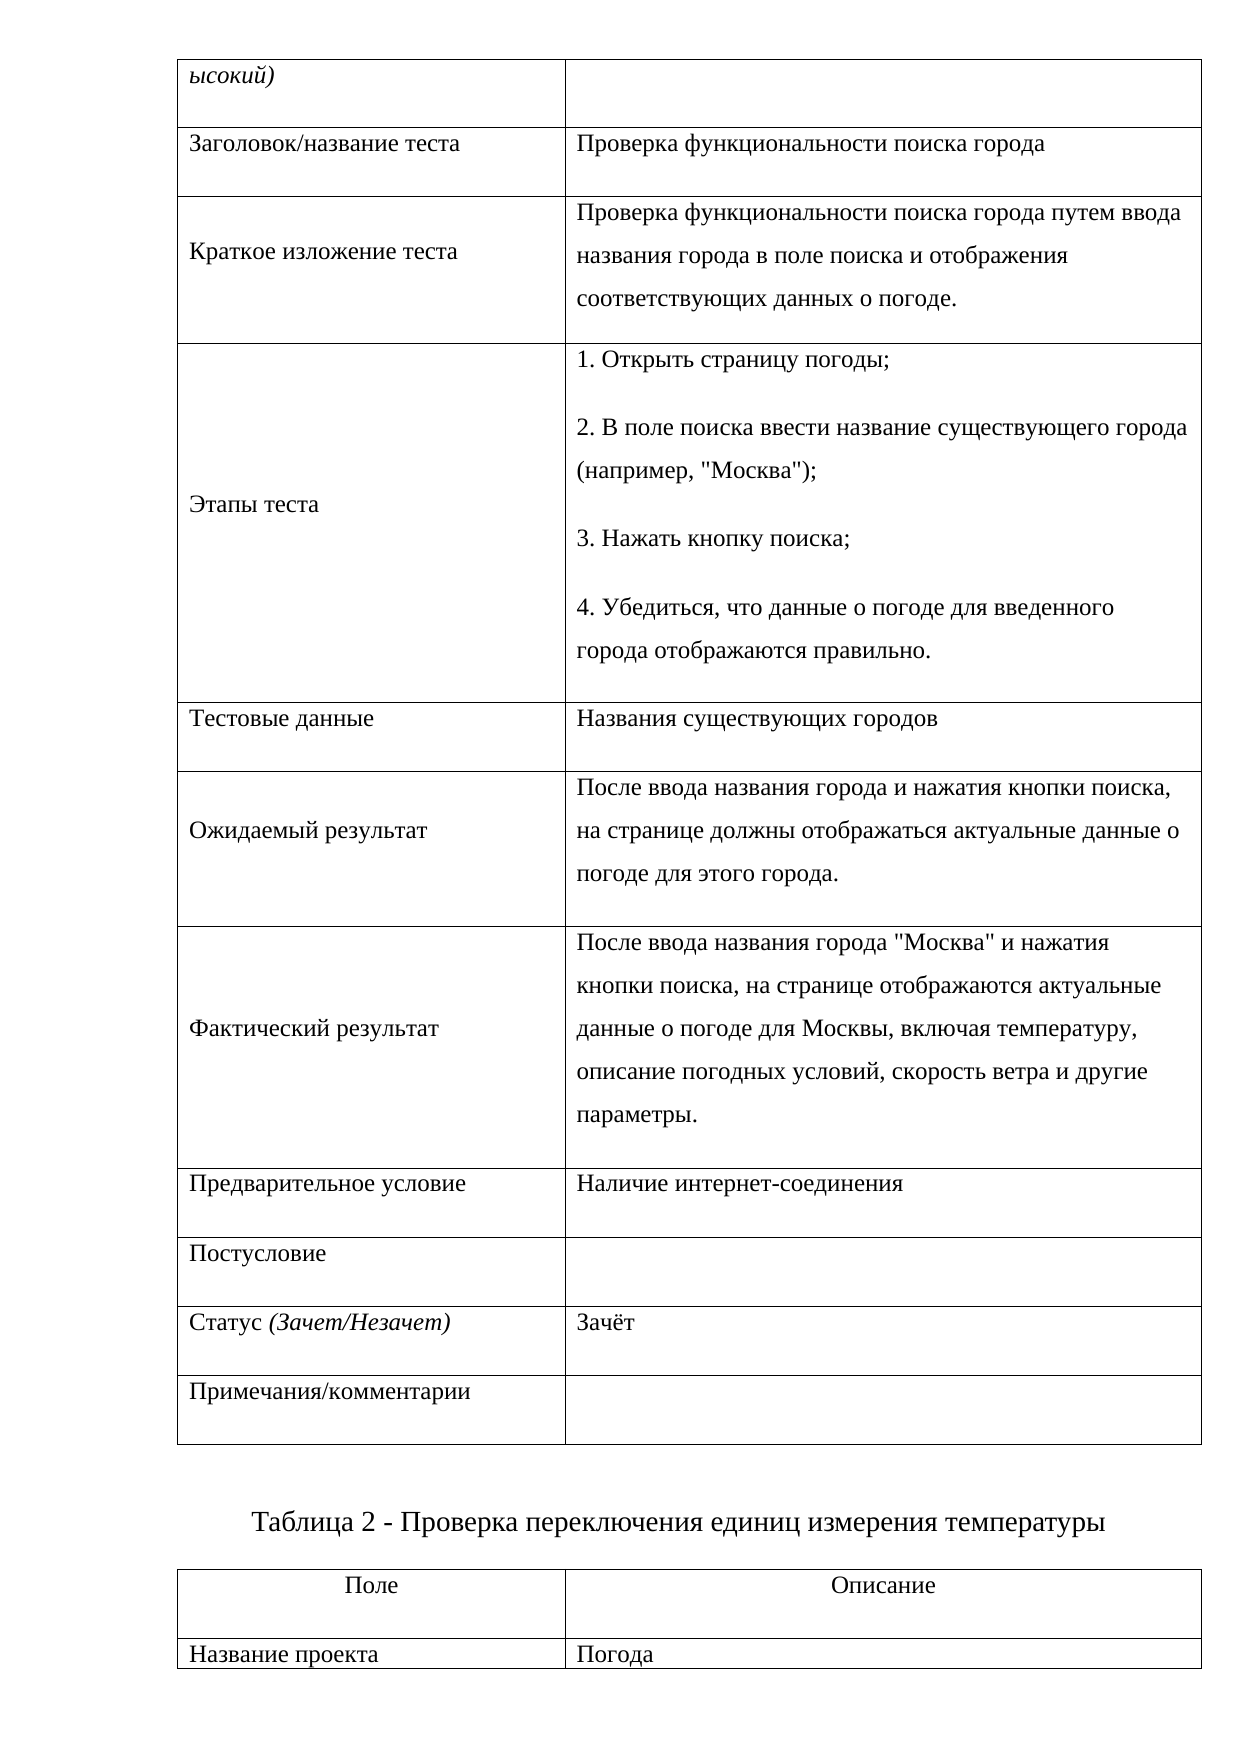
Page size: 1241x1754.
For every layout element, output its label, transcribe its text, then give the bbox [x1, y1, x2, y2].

table_cell Статус (Зачет/Незачет) [178, 1307, 565, 1375]
table_cell Этапы теста [178, 344, 565, 702]
table_cell Предварительное условие [178, 1169, 565, 1237]
table_cell [566, 1238, 1201, 1306]
table_cell Погода [566, 1639, 1201, 1668]
table_cell Фактический результат [178, 927, 565, 1167]
table_cell Тестовые данные [178, 703, 565, 771]
table_cell Краткое изложение теста [178, 197, 565, 343]
table_cell После ввода названия города "Москва" и нажатия кнопки поиска, на странице отображаются актуальные данные о погоде для Москвы, включая температуру, описание погодных условий, скорость ветра и другие параметры. [566, 927, 1201, 1167]
table_cell Названия существующих городов [566, 703, 1201, 771]
table_cell Постусловие [178, 1238, 565, 1306]
table_cell ысокий) [178, 60, 565, 127]
table_cell Примечания/комментарии [178, 1376, 565, 1444]
table_cell Название проекта [178, 1639, 565, 1668]
text Таблица 2 - Проверка переключения единиц измерения температуры [177, 1504, 1122, 1537]
table_cell 1. Открыть страницу погоды; 2. В поле поиска ввести название существующего города (например, "Москва"); 3. Нажать кнопку поиска; 4. Убедиться, что данные о погоде для введенного города отображаются правильно. [566, 344, 1201, 702]
table_cell Зачёт [566, 1307, 1201, 1375]
table_cell [566, 1376, 1201, 1444]
table_cell Заголовок/название теста [178, 128, 565, 196]
table_cell Проверка функциональности поиска города [566, 128, 1201, 196]
table_cell [566, 60, 1201, 127]
table_cell После ввода названия города и нажатия кнопки поиска, на странице должны отображаться актуальные данные о погоде для этого города. [566, 772, 1201, 926]
table_cell Проверка функциональности поиска города путем ввода названия города в поле поиска и отображения соответствующих данных о погоде. [566, 197, 1201, 343]
table_cell Наличие интернет-соединения [566, 1169, 1201, 1237]
table_header Описание [566, 1570, 1201, 1638]
table_cell Ожидаемый результат [178, 772, 565, 926]
table_header Поле [178, 1570, 565, 1638]
